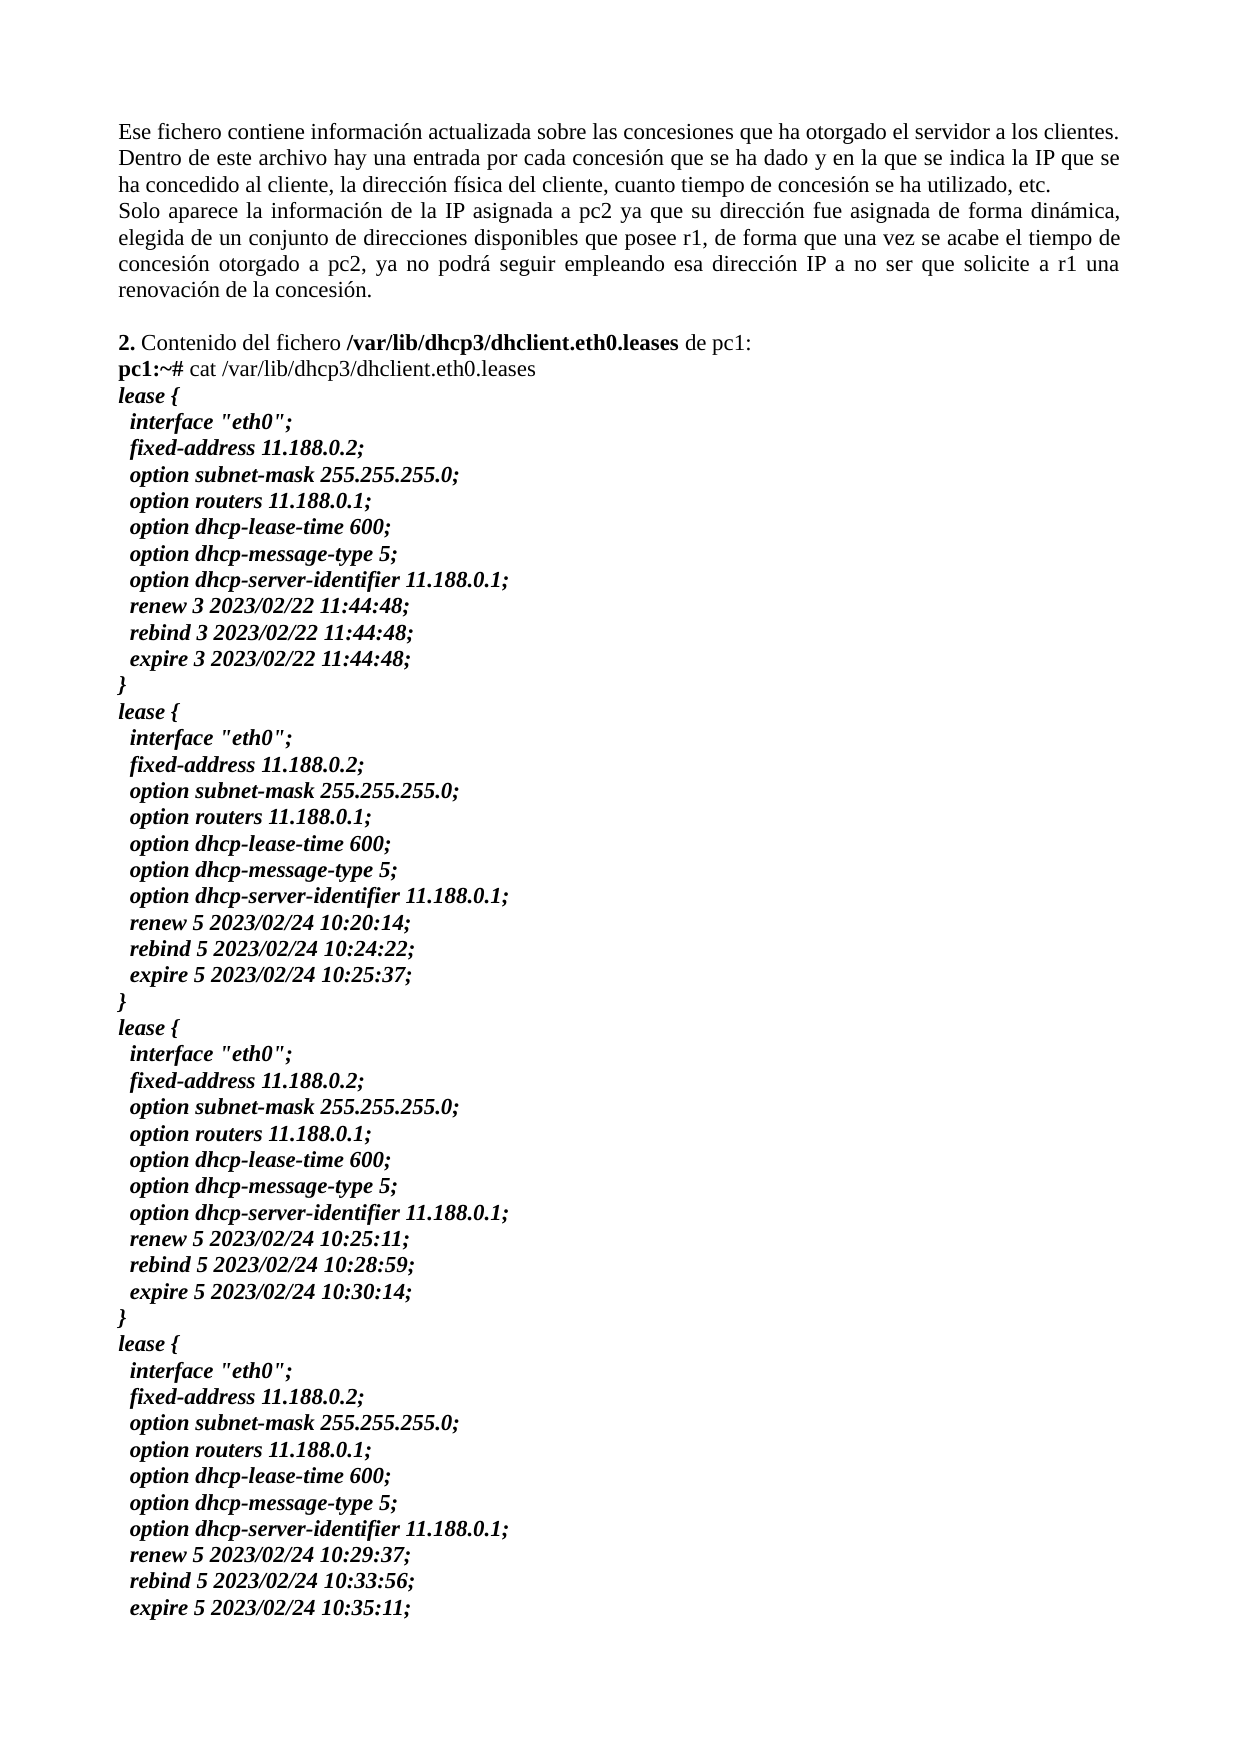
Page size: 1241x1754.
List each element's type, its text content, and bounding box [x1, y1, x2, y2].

text option dhcp-lease-time 600; [118, 1146, 1122, 1172]
text expire 5 2023/02/24 10:35:11; [118, 1594, 1122, 1620]
text option routers 11.188.0.1; [118, 1436, 1122, 1462]
text option routers 11.188.0.1; [118, 487, 1122, 513]
text fixed-address 11.188.0.2; [118, 751, 1122, 777]
text interface "eth0"; [118, 724, 1122, 751]
text Ese fichero contiene información actualizada sobre las concesiones que ha otorgado el servidor a los clientes. Dentro de este archivo hay una entrada por cada concesión que se ha dado y en la que se indica la IP que se ha concedido al cliente, la dirección física del cliente, cuanto tiempo de concesión se ha utilizado, etc. [118, 118, 1122, 197]
text fixed-address 11.188.0.2; [118, 1067, 1122, 1093]
text Solo aparece la información de la IP asignada a pc2 ya que su dirección fue asignada de forma dinámica, elegida de un conjunto de direcciones disponibles que posee r1, de forma que una vez se acabe el tiempo de concesión otorgado a pc2, ya no podrá seguir empleando esa dirección IP a no ser que solicite a r1 una renovación de la concesión. [118, 197, 1122, 303]
text } [118, 988, 1122, 1014]
text } [118, 672, 1122, 698]
text option dhcp-server-identifier 11.188.0.1; [118, 882, 1122, 909]
text expire 3 2023/02/22 11:44:48; [118, 645, 1122, 672]
text } [118, 1304, 1122, 1330]
text option dhcp-lease-time 600; [118, 830, 1122, 856]
text option subnet-mask 255.255.255.0; [118, 461, 1122, 487]
text option dhcp-server-identifier 11.188.0.1; [118, 1515, 1122, 1541]
text expire 5 2023/02/24 10:25:37; [118, 961, 1122, 988]
text interface "eth0"; [118, 1357, 1122, 1383]
text rebind 5 2023/02/24 10:33:56; [118, 1568, 1122, 1594]
text option subnet-mask 255.255.255.0; [118, 777, 1122, 803]
text renew 5 2023/02/24 10:25:11; [118, 1225, 1122, 1251]
text lease { [118, 1014, 1122, 1041]
text option routers 11.188.0.1; [118, 1119, 1122, 1146]
text fixed-address 11.188.0.2; [118, 434, 1122, 461]
text lease { [118, 1330, 1122, 1357]
text rebind 3 2023/02/22 11:44:48; [118, 619, 1122, 645]
text option dhcp-lease-time 600; [118, 1462, 1122, 1488]
text lease { [118, 698, 1122, 724]
text option dhcp-message-type 5; [118, 1488, 1122, 1515]
text lease { [118, 382, 1122, 408]
text option dhcp-message-type 5; [118, 856, 1122, 882]
text rebind 5 2023/02/24 10:28:59; [118, 1251, 1122, 1278]
text option subnet-mask 255.255.255.0; [118, 1093, 1122, 1119]
text interface "eth0"; [118, 408, 1122, 434]
text option dhcp-lease-time 600; [118, 513, 1122, 540]
text fixed-address 11.188.0.2; [118, 1383, 1122, 1409]
text renew 5 2023/02/24 10:20:14; [118, 909, 1122, 935]
text option subnet-mask 255.255.255.0; [118, 1409, 1122, 1436]
text option dhcp-server-identifier 11.188.0.1; [118, 1199, 1122, 1225]
text option dhcp-message-type 5; [118, 540, 1122, 566]
text rebind 5 2023/02/24 10:24:22; [118, 935, 1122, 961]
text renew 3 2023/02/22 11:44:48; [118, 592, 1122, 619]
text option dhcp-server-identifier 11.188.0.1; [118, 566, 1122, 592]
text expire 5 2023/02/24 10:30:14; [118, 1278, 1122, 1304]
text pc1:~# cat /var/lib/dhcp3/dhclient.eth0.leases [118, 355, 1122, 382]
text renew 5 2023/02/24 10:29:37; [118, 1541, 1122, 1568]
text 2. Contenido del fichero /var/lib/dhcp3/dhclient.eth0.leases de pc1: [118, 329, 1122, 355]
text interface "eth0"; [118, 1041, 1122, 1067]
text option routers 11.188.0.1; [118, 803, 1122, 830]
text option dhcp-message-type 5; [118, 1172, 1122, 1199]
